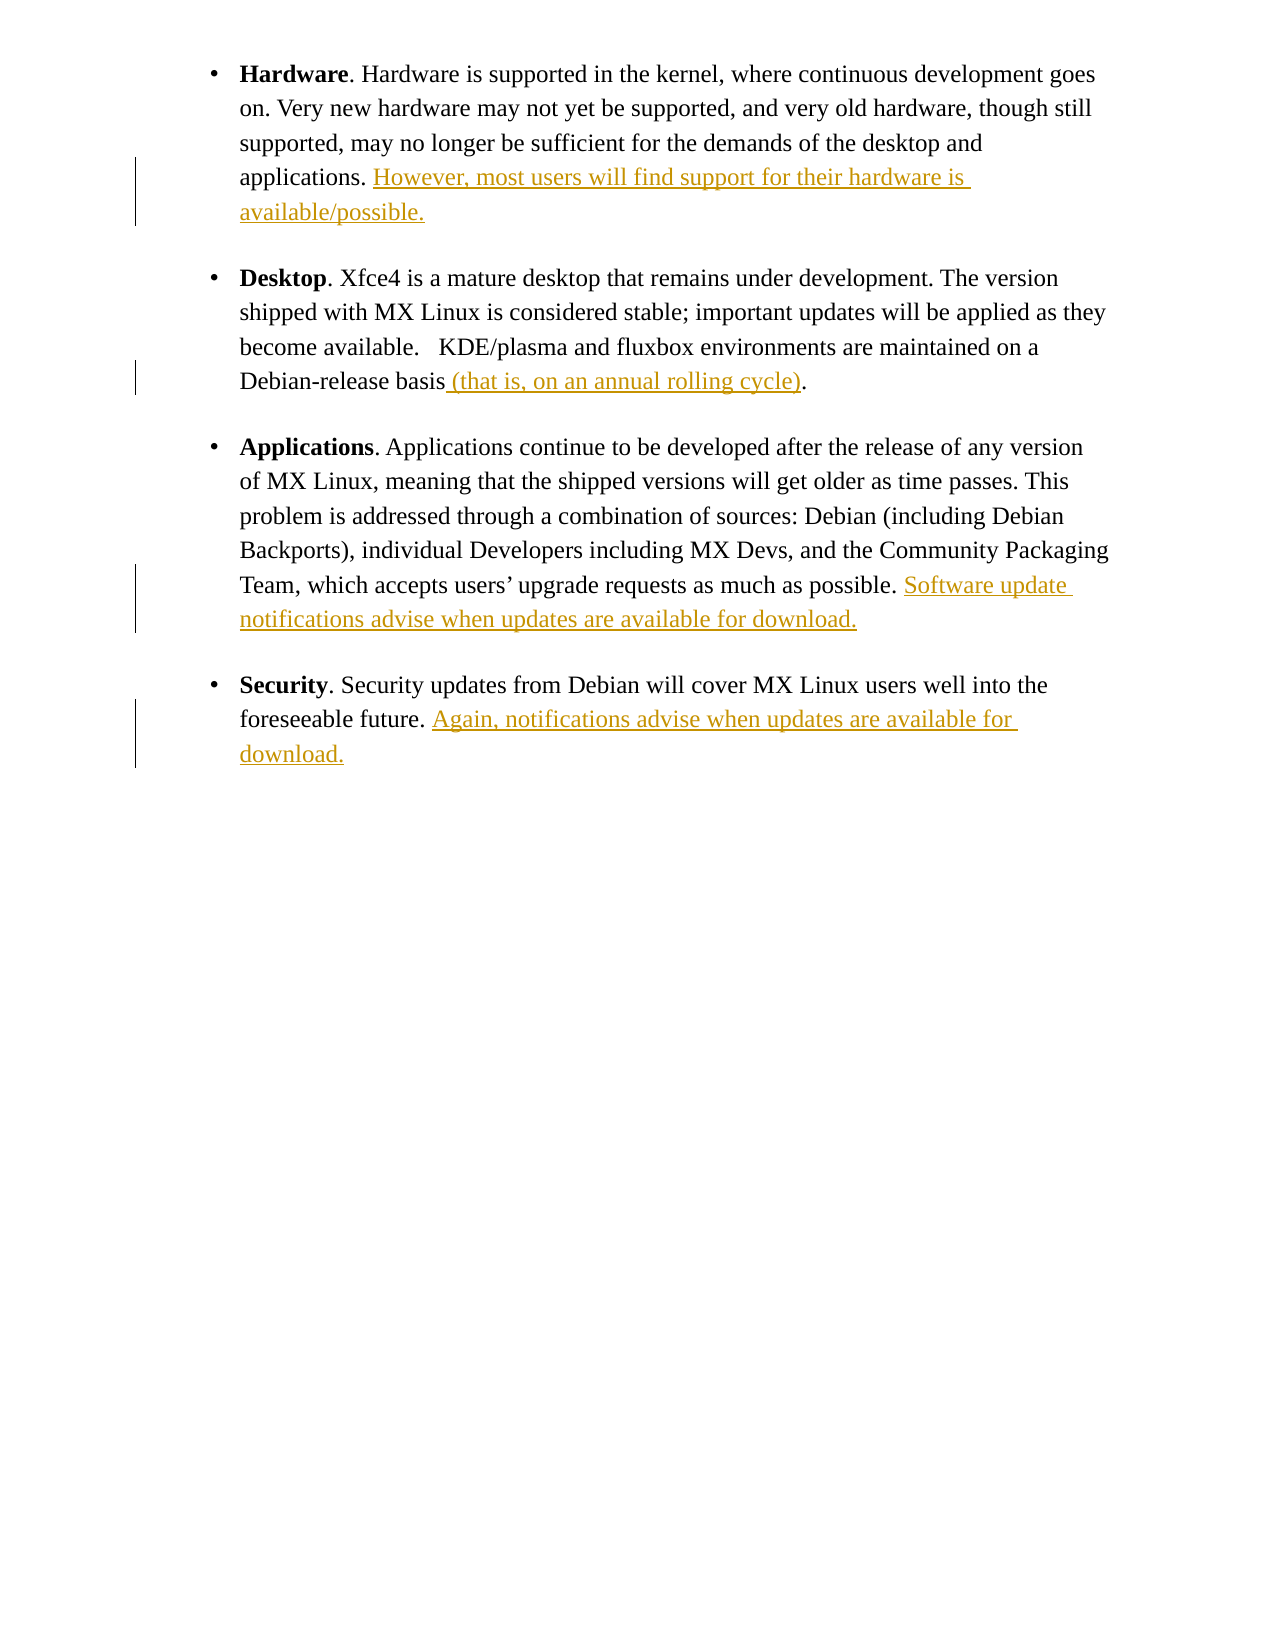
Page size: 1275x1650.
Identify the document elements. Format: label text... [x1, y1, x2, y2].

list Security. Security updates from Debian will cover MX Linux users well into the foreseeable future. Again, notifications advise when updates are available for download. [210, 670, 1109, 768]
list Applications. Applications continue to be developed after the release of any version of MX Linux, meaning that the shipped versions will get older as time passes. This problem is addressed through a combination of sources: Debian (including Debian Backports), individual Developers including MX Devs, and the Community Packaging Team, which accepts users’ upgrade requests as much as possible. Software update notifications advise when updates are available for download. [210, 432, 1109, 633]
list Hardware. Hardware is supported in the kernel, where continuous development goes on. Very new hardware may not yet be supported, and very old hardware, though still supported, may no longer be sufficient for the demands of the desktop and applications. However, most users will find support for their hardware is available/possible. [210, 59, 1109, 226]
list Desktop. Xfce4 is a mature desktop that remains under development. The version shipped with MX Linux is considered stable; important updates will be applied as they become available. KDE/plasma and fluxbox environments are maintained on a Debian-release basis (that is, on an annual rolling cycle). [210, 263, 1109, 395]
